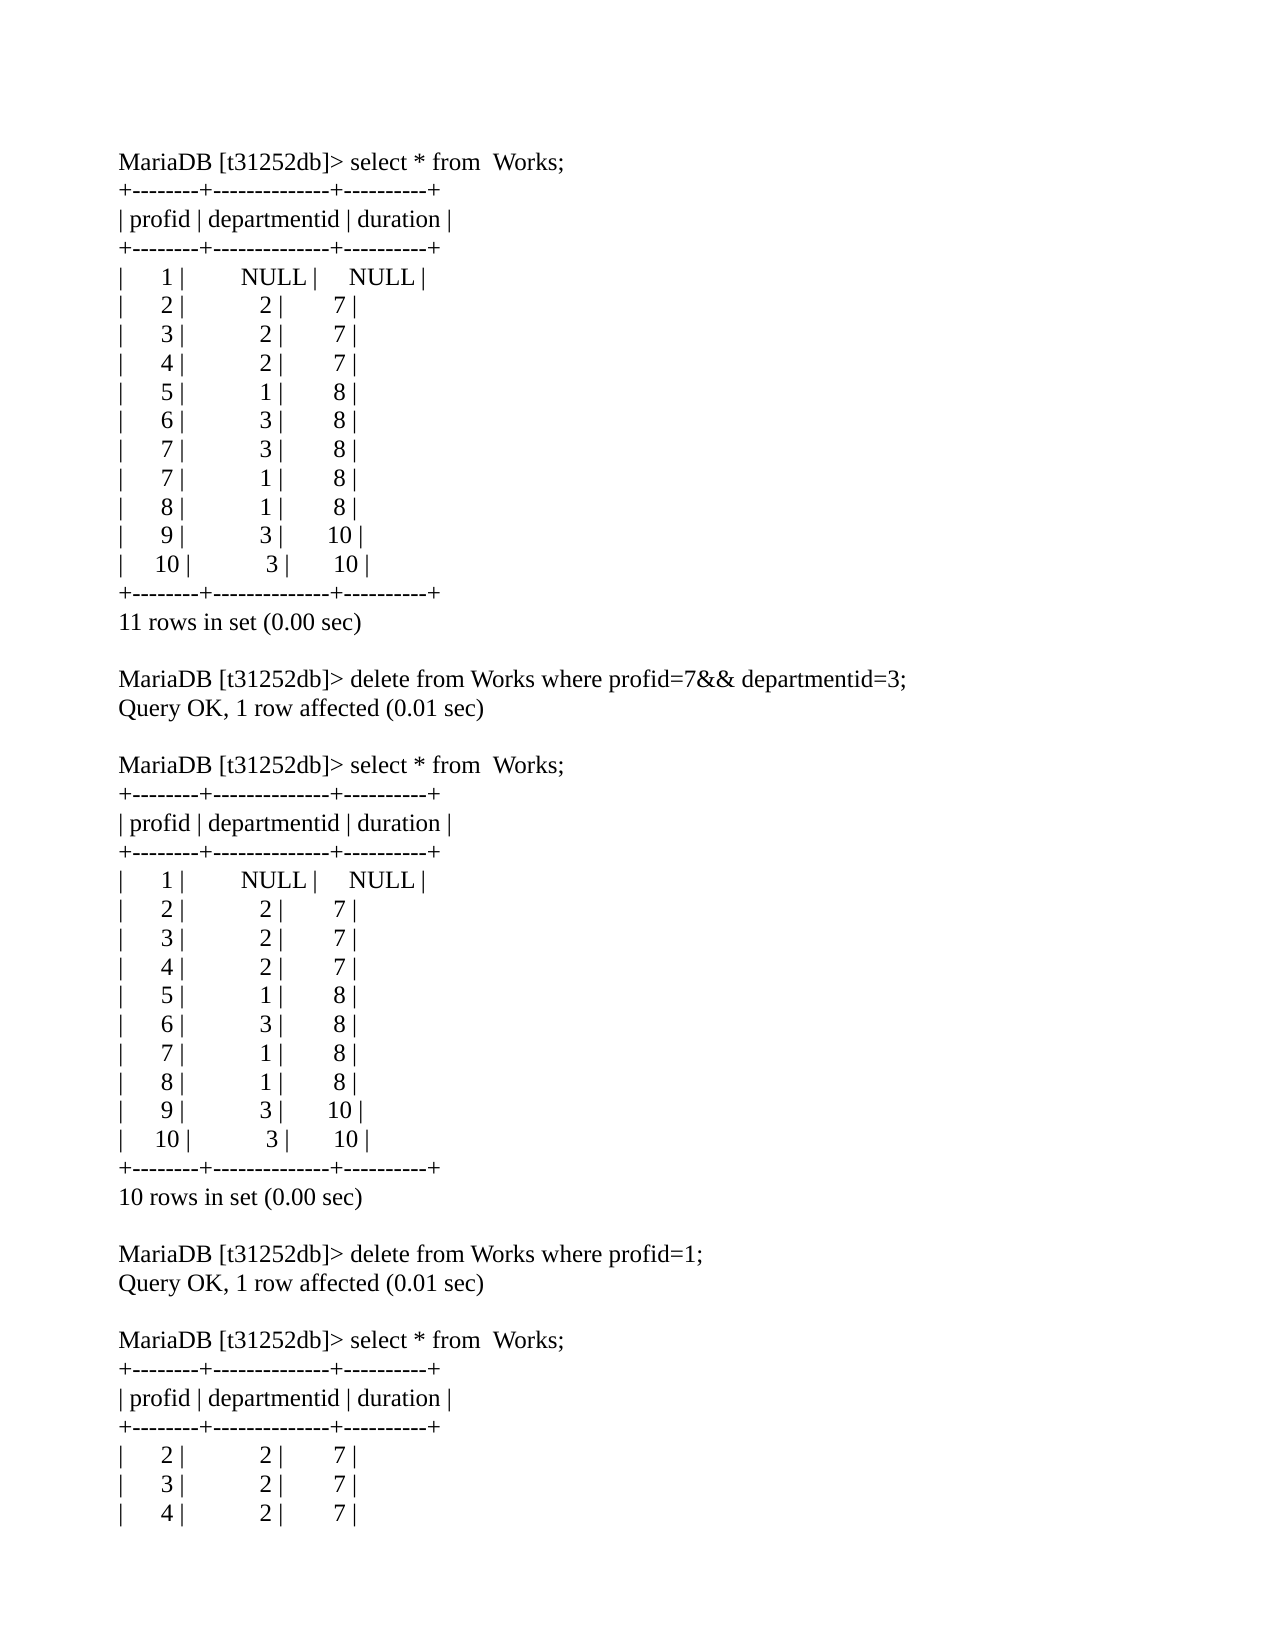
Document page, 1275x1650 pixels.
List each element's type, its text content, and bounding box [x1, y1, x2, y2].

text | 8 | 1 | 8 | [118, 492, 1157, 521]
text 11 rows in set (0.00 sec) [118, 607, 1157, 636]
text | 10 | 3 | 10 | [118, 549, 1157, 578]
text MariaDB [t31252db]> select * from Works; [118, 147, 1157, 176]
text +--------+--------------+----------+ [118, 837, 1157, 866]
text | 6 | 3 | 8 | [118, 406, 1157, 434]
text | 4 | 2 | 7 | [118, 952, 1157, 981]
text Query OK, 1 row affected (0.01 sec) [118, 1268, 1157, 1297]
text | 1 | NULL | NULL | [118, 262, 1157, 291]
text | 8 | 1 | 8 | [118, 1067, 1157, 1096]
text +--------+--------------+----------+ [118, 1354, 1157, 1383]
text | 4 | 2 | 7 | [118, 348, 1157, 377]
text MariaDB [t31252db]> delete from Works where profid=7&& departmentid=3; [118, 664, 1157, 693]
text | 2 | 2 | 7 | [118, 1441, 1157, 1469]
text | profid | departmentid | duration | [118, 204, 1157, 233]
text | 9 | 3 | 10 | [118, 1096, 1157, 1124]
text +--------+--------------+----------+ [118, 233, 1157, 262]
text +--------+--------------+----------+ [118, 176, 1157, 204]
text Query OK, 1 row affected (0.01 sec) [118, 693, 1157, 722]
text | 10 | 3 | 10 | [118, 1124, 1157, 1153]
text | 3 | 2 | 7 | [118, 319, 1157, 348]
text | 5 | 1 | 8 | [118, 377, 1157, 406]
text | 5 | 1 | 8 | [118, 981, 1157, 1009]
text | 3 | 2 | 7 | [118, 1469, 1157, 1498]
text | 6 | 3 | 8 | [118, 1009, 1157, 1038]
text | 2 | 2 | 7 | [118, 894, 1157, 923]
text MariaDB [t31252db]> select * from Works; [118, 1326, 1157, 1354]
text | profid | departmentid | duration | [118, 1383, 1157, 1412]
text | 7 | 3 | 8 | [118, 434, 1157, 463]
text +--------+--------------+----------+ [118, 1412, 1157, 1441]
text | 3 | 2 | 7 | [118, 923, 1157, 952]
text | 7 | 1 | 8 | [118, 463, 1157, 492]
text +--------+--------------+----------+ [118, 1153, 1157, 1182]
text | 2 | 2 | 7 | [118, 291, 1157, 319]
text | 9 | 3 | 10 | [118, 521, 1157, 549]
text 10 rows in set (0.00 sec) [118, 1182, 1157, 1211]
text MariaDB [t31252db]> select * from Works; [118, 751, 1157, 779]
text | 1 | NULL | NULL | [118, 866, 1157, 894]
text | 4 | 2 | 7 | [118, 1498, 1157, 1527]
text +--------+--------------+----------+ [118, 779, 1157, 808]
text | profid | departmentid | duration | [118, 808, 1157, 837]
text MariaDB [t31252db]> delete from Works where profid=1; [118, 1239, 1157, 1268]
text | 7 | 1 | 8 | [118, 1038, 1157, 1067]
text +--------+--------------+----------+ [118, 578, 1157, 607]
